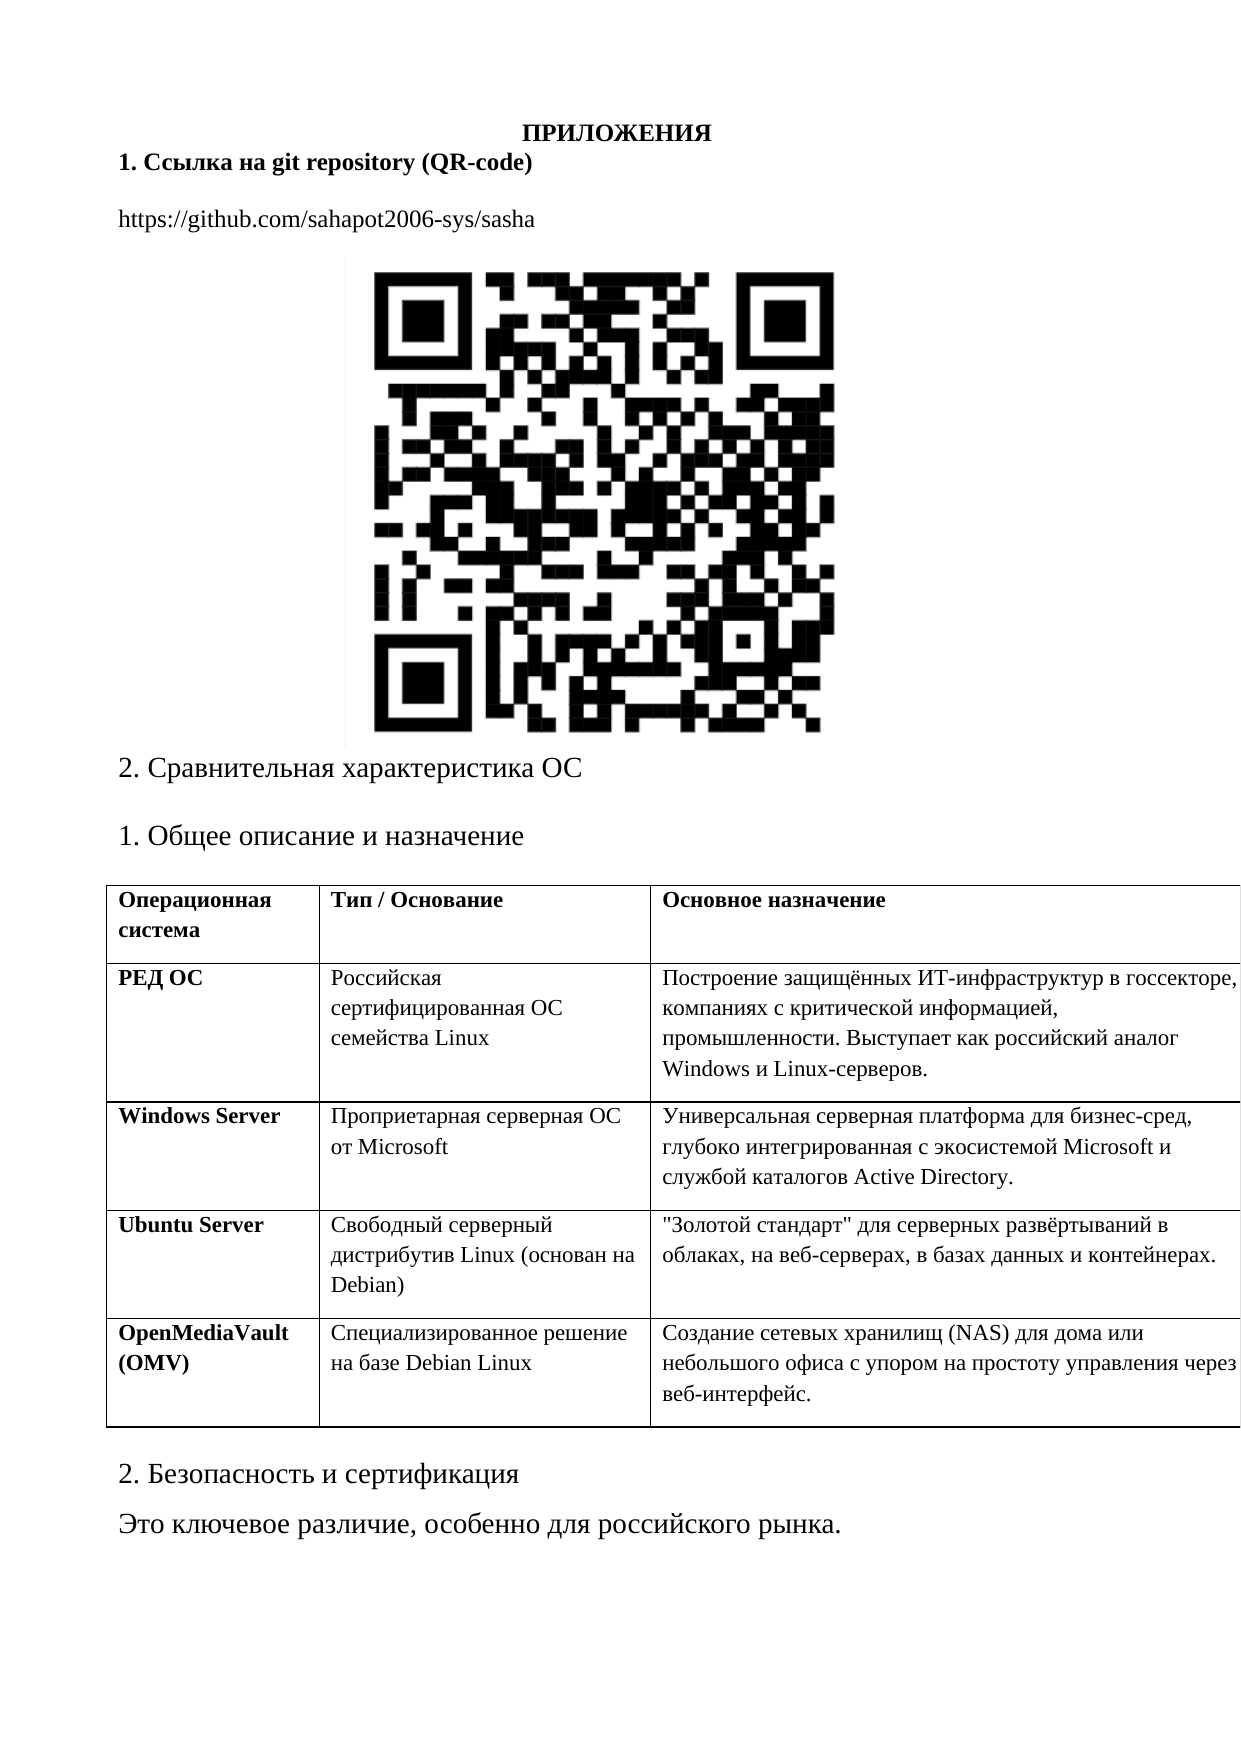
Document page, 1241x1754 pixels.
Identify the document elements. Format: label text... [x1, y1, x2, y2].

table_cell Ubuntu Server [107, 1211, 319, 1318]
text 1. Общее описание и назначение [118, 818, 1116, 851]
picture [343, 256, 861, 749]
text 1. Ссылка на git repository (QR-code) [118, 147, 1116, 176]
table_cell Специализированное решение на базе Debian Linux [320, 1319, 650, 1426]
table_header Основное назначение [651, 886, 1240, 963]
text Это ключевое различие, особенно для российского рынка. [118, 1507, 1116, 1540]
text ПРИЛОЖЕНИЯ [118, 118, 1116, 147]
table_cell Свободный серверный дистрибутив Linux (основан на Debian) [320, 1211, 650, 1318]
text 2. Сравнительная характеристика ОС [118, 751, 1116, 784]
table_cell Российская сертифицированная ОС семейства Linux [320, 964, 650, 1101]
table_cell OpenMediaVault (OMV) [107, 1319, 319, 1426]
table_header Тип / Основание [320, 886, 650, 963]
table_cell Проприетарная серверная ОС от Microsoft [320, 1103, 650, 1210]
table_cell Создание сетевых хранилищ (NAS) для дома или небольшого офиса с упором на простоту управления через веб-интерфейс. [651, 1319, 1240, 1426]
text https://github.com/sahapot2006-sys/sasha [118, 204, 1116, 233]
table_cell Построение защищённых ИТ-инфраструктур в госсекторе, компаниях с критической информацией, промышленности. Выступает как российский аналог Windows и Linux-серверов. [651, 964, 1240, 1101]
table_header Операционная система [107, 886, 319, 963]
table_cell Универсальная серверная платформа для бизнес-сред, глубоко интегрированная с экосистемой Microsoft и службой каталогов Active Directory. [651, 1103, 1240, 1210]
table_cell Windows Server [107, 1103, 319, 1210]
table_cell РЕД ОС [107, 964, 319, 1101]
text 2. Безопасность и сертификация [118, 1456, 1116, 1490]
table_cell "Золотой стандарт" для серверных развёртываний в облаках, на веб-серверах, в базах данных и контейнерах. [651, 1211, 1240, 1318]
